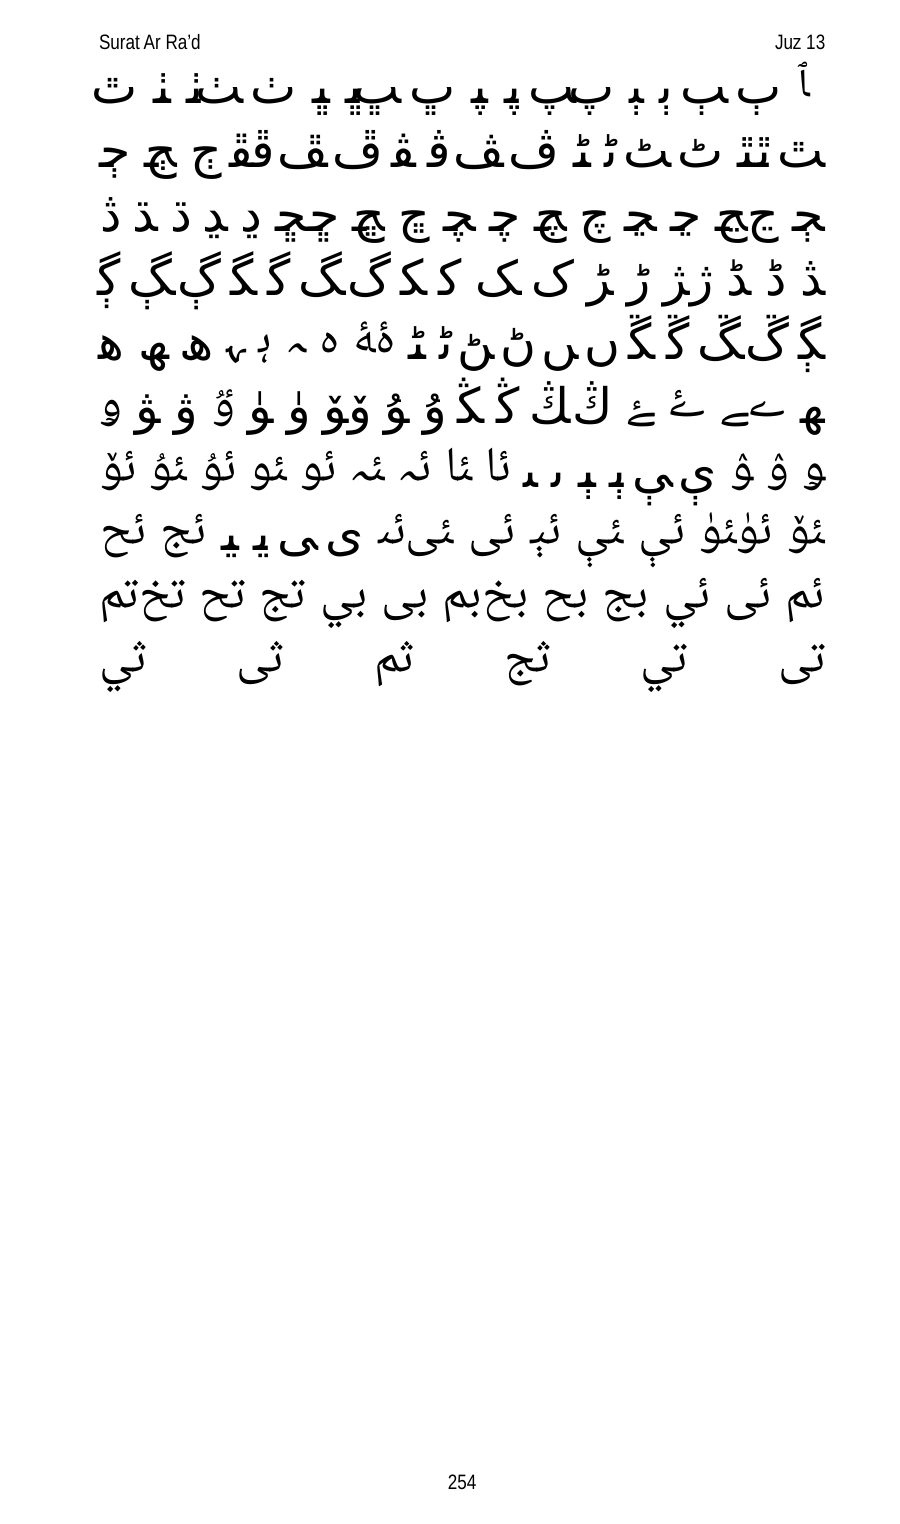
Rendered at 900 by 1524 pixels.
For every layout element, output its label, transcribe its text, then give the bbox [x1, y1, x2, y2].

text ﭑ ﭒ ﭓ ﭔ ﭕ ﭖﭗ ﭘ ﭙ ﭚ ﭛﭜ ﭝ ﭞ ﭟﭠ ﭡ ﭢ ﭣ ﭤﭥ ﭦ ﭧ ﭨ ﭩ ﭪ ﭫ ﭬ ﭭ ﭮ ﭯ ﭰﭱ ﭲ ﭳ ﭴ ﭵ ﭶﭷ ﭸ ﭹ ﭺ ﭻ ﭼ ﭽ ﭾ ﭿ ﮀﮁ ﮂ ﮃ ﮄ ﮅ ﮆ ﮇ ﮈ ﮉ ﮊﮋ ﮌ ﮍ ﮎ ﮏ ﮐ ﮑ ﮒ ﮓ ﮔ ﮕ ﮖ ﮗ ﮘ ﮙ ﮚ ﮛ ﮜ ﮝ ﮞ ﮟ ﮠ ﮡ ﮢ ﮣ ﮤﮥ ﮦ ﮧ ﮨ ﮩ ﮪ ﮫ ﮬ ﮭ ﮮﮯ ﮰ ﮱ ﯓ ﯔ ﯕ ﯖ ﯗ ﯘ ﯙﯚ ﯛ ﯜ ﯝ ﯞ ﯟ ﯠ ﯡ ﯢ ﯣ ﯤ ﯥ ﯦ ﯧ ﯨ ﯩ ﯪ ﯫ ﯬ ﯭ ﯮ ﯯ ﯰ ﯱ ﯲ ﯳ ﯴﯵ ﯶ ﯷ ﯸ ﯹ ﯺﯻ ﯼ ﯽ ﯾ ﯿ ﰀ ﰁ ﰂ ﰃ ﰄ ﰅ ﰆ ﰇﰈ ﰉ ﰊ ﰋ ﰌ ﰍﰎ ﰏ ﰐ ﰑ ﰒ ﰓ ﰔ [99, 60, 825, 698]
